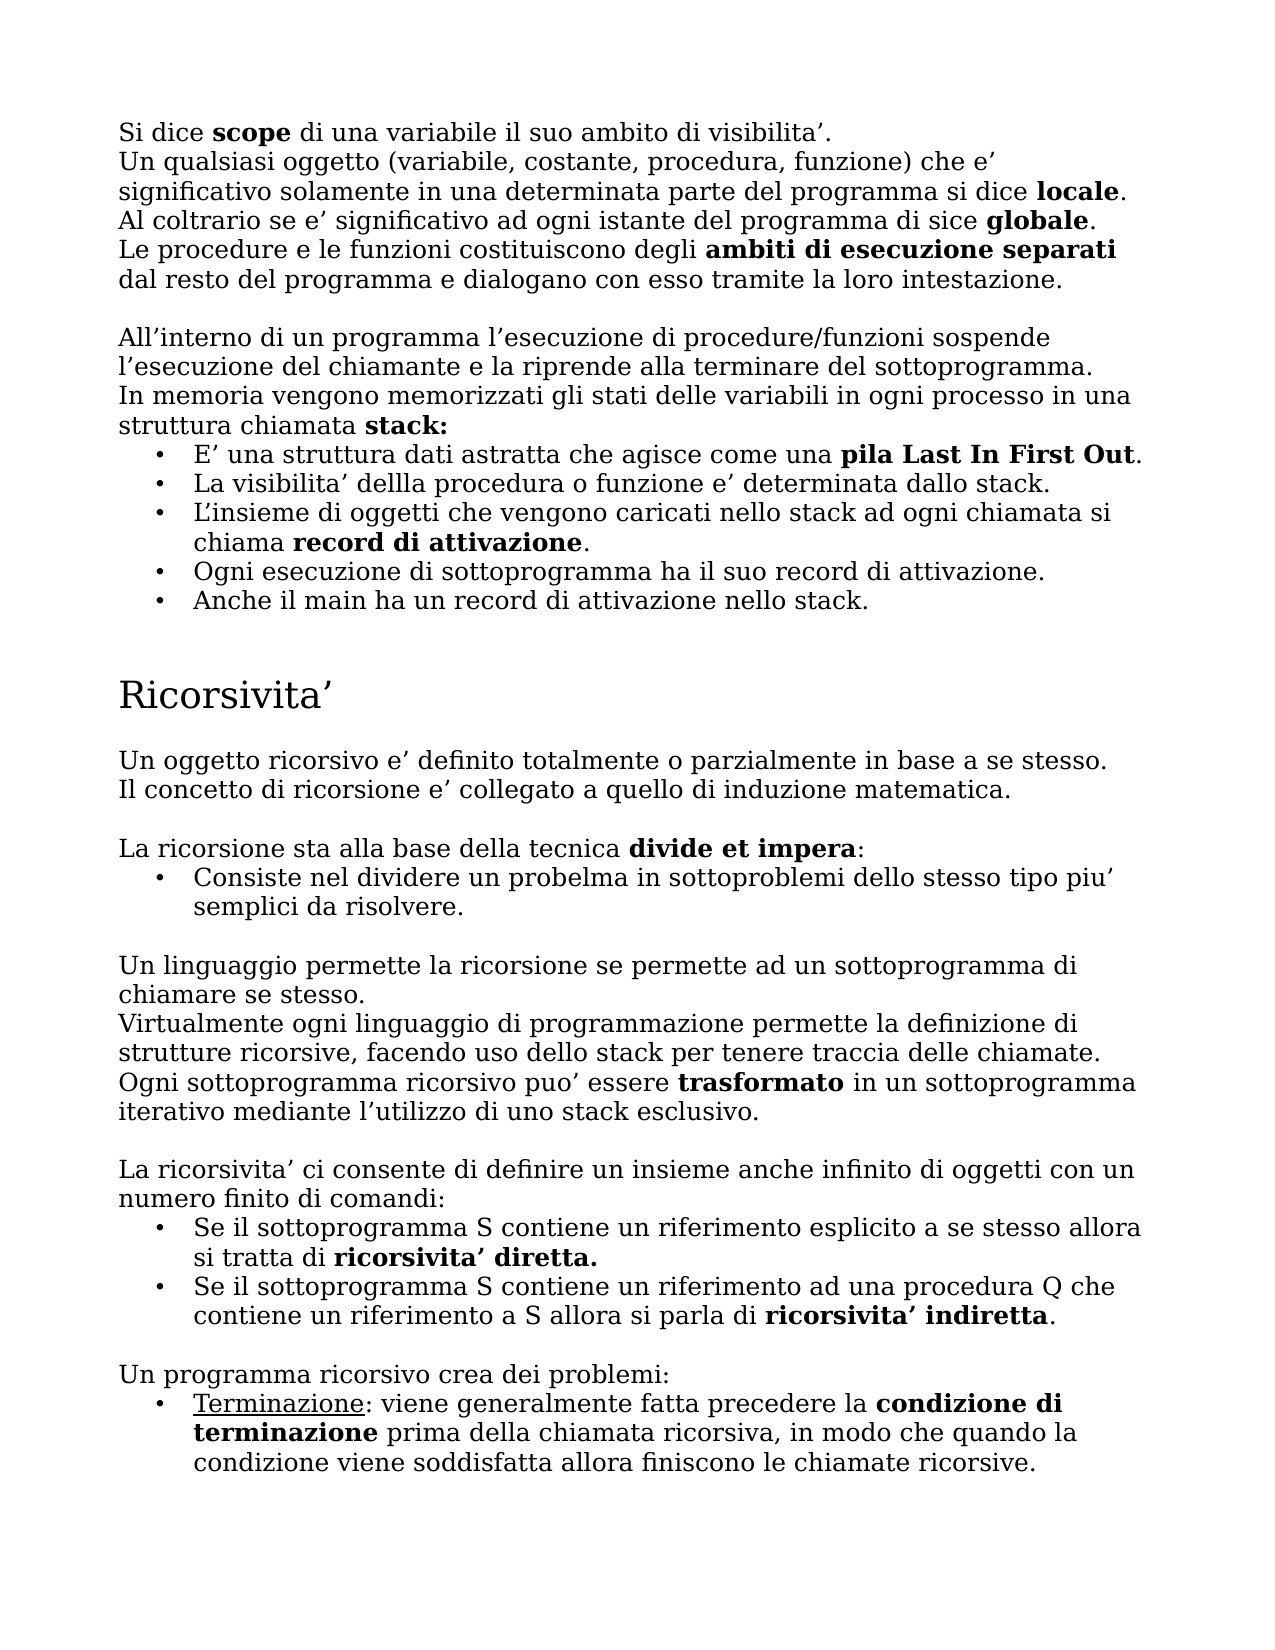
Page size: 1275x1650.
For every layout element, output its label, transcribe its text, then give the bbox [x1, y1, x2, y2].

list La visibilita’ dellla procedura o funzione e’ determinata dallo stack. [156, 469, 1157, 498]
list Se il sottoprogramma S contiene un riferimento ad una procedura Q che contiene un riferimento a S allora si parla di ricorsivita’ indiretta. [156, 1272, 1157, 1331]
text Un linguaggio permette la ricorsione se permette ad un sottoprogramma di chiamare se stesso. [118, 951, 1157, 1009]
text Un oggetto ricorsivo e’ definito totalmente o parzialmente in base a se stesso. [118, 747, 1157, 776]
text Si dice scope di una variabile il suo ambito di visibilita’. [118, 118, 1157, 147]
text La ricorsione sta alla base della tecnica divide et impera: [118, 834, 1157, 863]
text Virtualmente ogni linguaggio di programmazione permette la definizione di strutture ricorsive, facendo uso dello stack per tenere traccia delle chiamate. Ogni sottoprogramma ricorsivo puo’ essere trasformato in un sottoprogramma iterativo mediante l’utilizzo di uno stack esclusivo. [118, 1009, 1157, 1126]
text In memoria vengono memorizzati gli stati delle variabili in ogni processo in una struttura chiamata stack: [118, 381, 1157, 440]
list E’ una struttura dati astratta che agisce come una pila Last In First Out. [156, 440, 1157, 469]
text All’interno di un programma l’esecuzione di procedure/funzioni sospende l’esecuzione del chiamante e la riprende alla terminare del sottoprogramma. [118, 323, 1157, 381]
list Terminazione: viene generalmente fatta precedere la condizione di terminazione prima della chiamata ricorsiva, in modo che quando la condizione viene soddisfatta allora finiscono le chiamate ricorsive. [156, 1389, 1157, 1477]
list Consiste nel dividere un probelma in sottoproblemi dello stesso tipo piu’ semplici da risolvere. [156, 863, 1157, 922]
text Al coltrario se e’ significativo ad ogni istante del programma di sice globale. [118, 206, 1157, 235]
text Ricorsivita’ [118, 674, 1157, 717]
list Se il sottoprogramma S contiene un riferimento esplicito a se stesso allora si tratta di ricorsivita’ diretta. [156, 1214, 1157, 1272]
text Il concetto di ricorsione e’ collegato a quello di induzione matematica. [118, 776, 1157, 805]
list L’insieme di oggetti che vengono caricati nello stack ad ogni chiamata si chiama record di attivazione. [156, 498, 1157, 557]
text Le procedure e le funzioni costituiscono degli ambiti di esecuzione separati dal resto del programma e dialogano con esso tramite la loro intestazione. [118, 235, 1157, 294]
list Anche il main ha un record di attivazione nello stack. [156, 586, 1157, 615]
text Un qualsiasi oggetto (variabile, costante, procedura, funzione) che e’ significativo solamente in una determinata parte del programma si dice locale. [118, 147, 1157, 206]
text La ricorsivita’ ci consente di definire un insieme anche infinito di oggetti con un numero finito di comandi: [118, 1155, 1157, 1214]
list Ogni esecuzione di sottoprogramma ha il suo record di attivazione. [156, 557, 1157, 586]
text Un programma ricorsivo crea dei problemi: [118, 1360, 1157, 1389]
